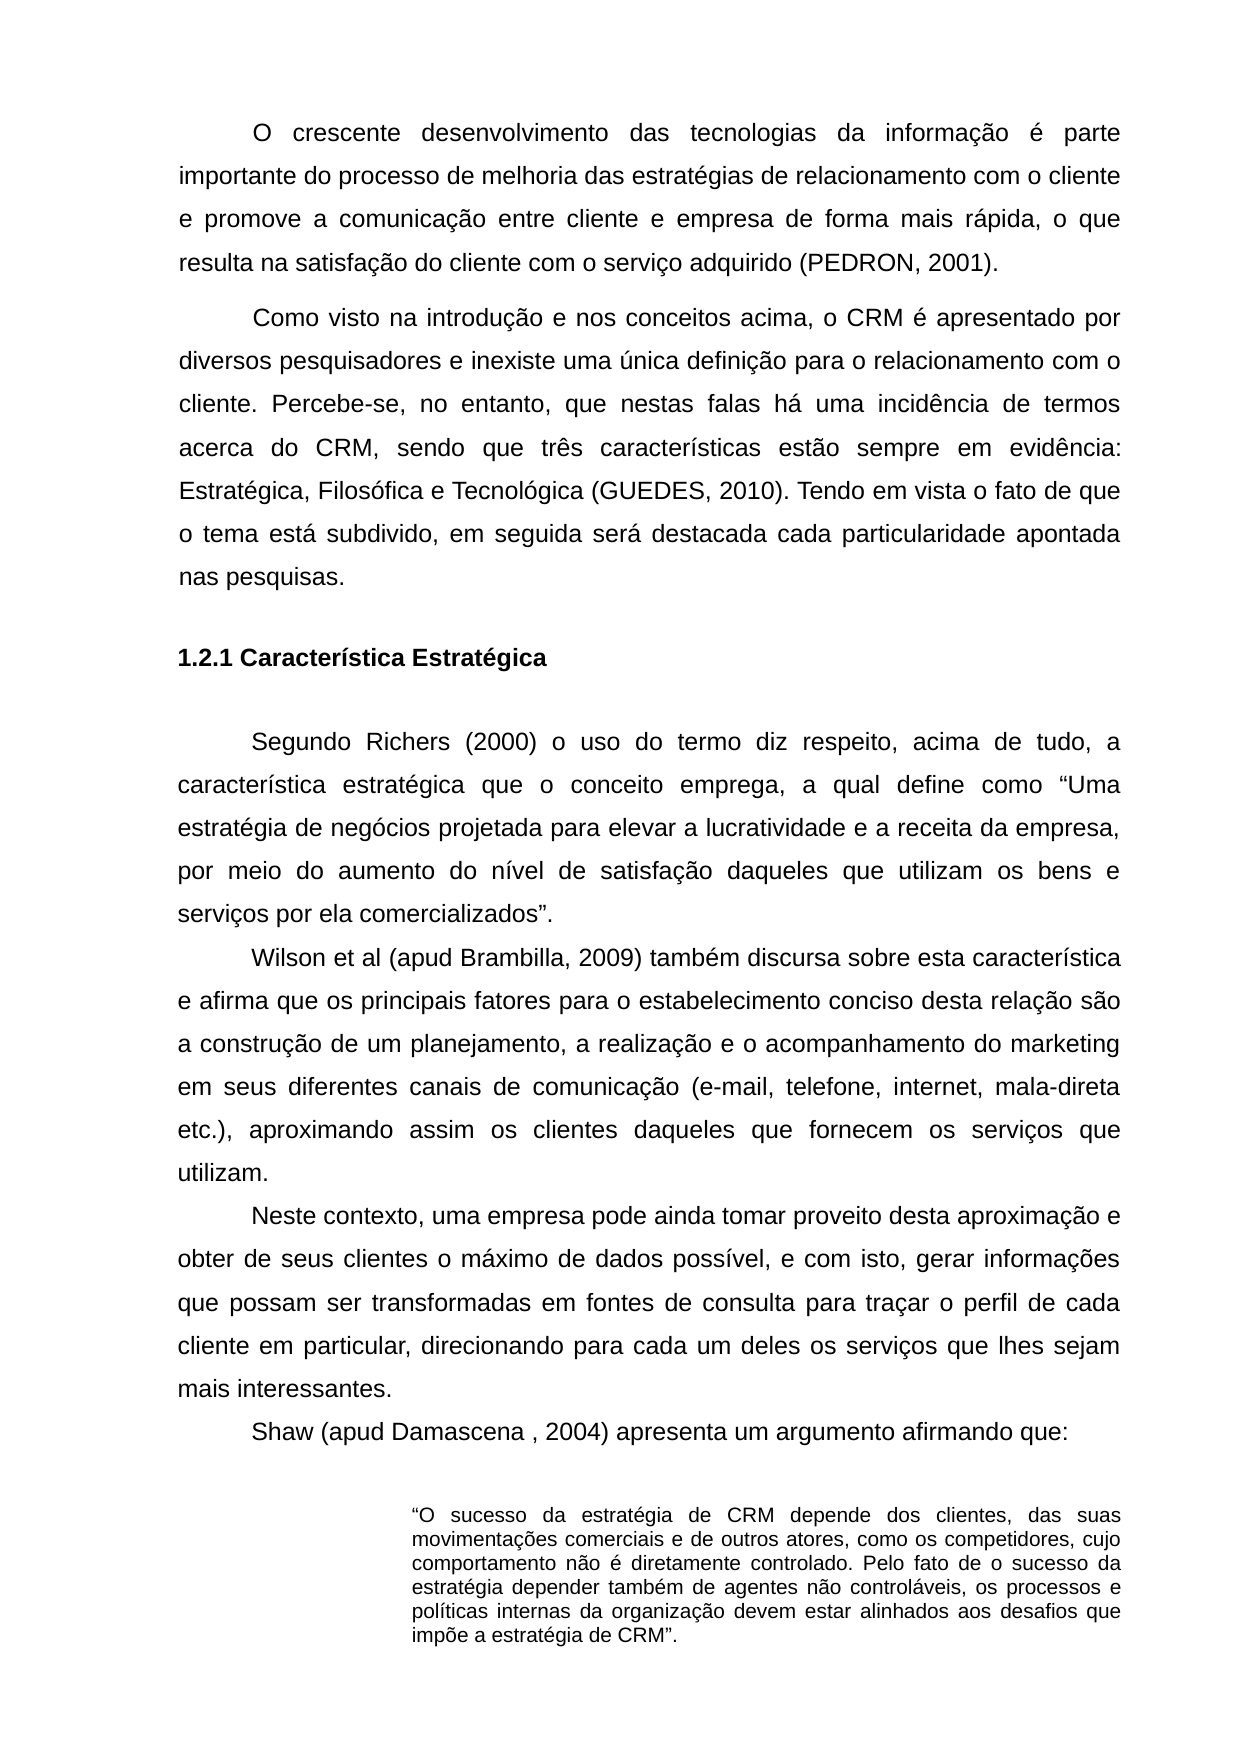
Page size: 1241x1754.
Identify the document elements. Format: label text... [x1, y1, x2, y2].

text Wilson et al (apud Brambilla, 2009) também discursa sobre esta característica e afirma que os principais fatores para o estabelecimento conciso desta relação são a construção de um planejamento, a realização e o acompanhamento do marketing em seus diferentes canais de comunicação (e-mail, telefone, internet, mala-direta etc.), aproximando assim os clientes daqueles que fornecem os serviços que utilizam. [177, 942, 1122, 1187]
text Neste contexto, uma empresa pode ainda tomar proveito desta aproximação e obter de seus clientes o máximo de dados possível, e com isto, gerar informações que possam ser transformadas em fontes de consulta para traçar o perfil de cada cliente em particular, direcionando para cada um deles os serviços que lhes sejam mais interessantes. [177, 1201, 1122, 1402]
text “O sucesso da estratégia de CRM depende dos clientes, das suas movimentações comerciais e de outros atores, como os competidores, cujo comportamento não é diretamente controlado. Pelo fato de o sucesso da estratégia depender também de agentes não controláveis, os processos e políticas internas da organização devem estar alinhados aos desafios que impõe a estratégia de CRM”. [412, 1503, 1122, 1647]
text Como visto na introdução e nos conceitos acima, o CRM é apresentado por diversos pesquisadores e inexiste uma única definição para o relacionamento com o cliente. Percebe-se, no entanto, que nestas falas há uma incidência de termos acerca do CRM, sendo que três características estão sempre em evidência: Estratégica, Filosófica e Tecnológica (GUEDES, 2010). Tendo em vista o fato de que o tema está subdivido, em seguida será destacada cada particularidade apontada nas pesquisas. [178, 303, 1122, 591]
text O crescente desenvolvimento das tecnologias da informação é parte importante do processo de melhoria das estratégias de relacionamento com o cliente e promove a comunicação entre cliente e empresa de forma mais rápida, o que resulta na satisfação do cliente com o serviço adquirido (PEDRON, 2001). [178, 118, 1122, 276]
text Segundo Richers (2000) o uso do termo diz respeito, acima de tudo, a característica estratégica que o conceito emprega, a qual define como “Uma estratégia de negócios projetada para elevar a lucratividade e a receita da empresa, por meio do aumento do nível de satisfação daqueles que utilizam os bens e serviços por ela comercializados”. [177, 727, 1122, 928]
subtitle 1.2.1 Característica Estratégica [177, 642, 1122, 671]
text Shaw (apud Damascena , 2004) apresenta um argumento afirmando que: [177, 1417, 1122, 1446]
